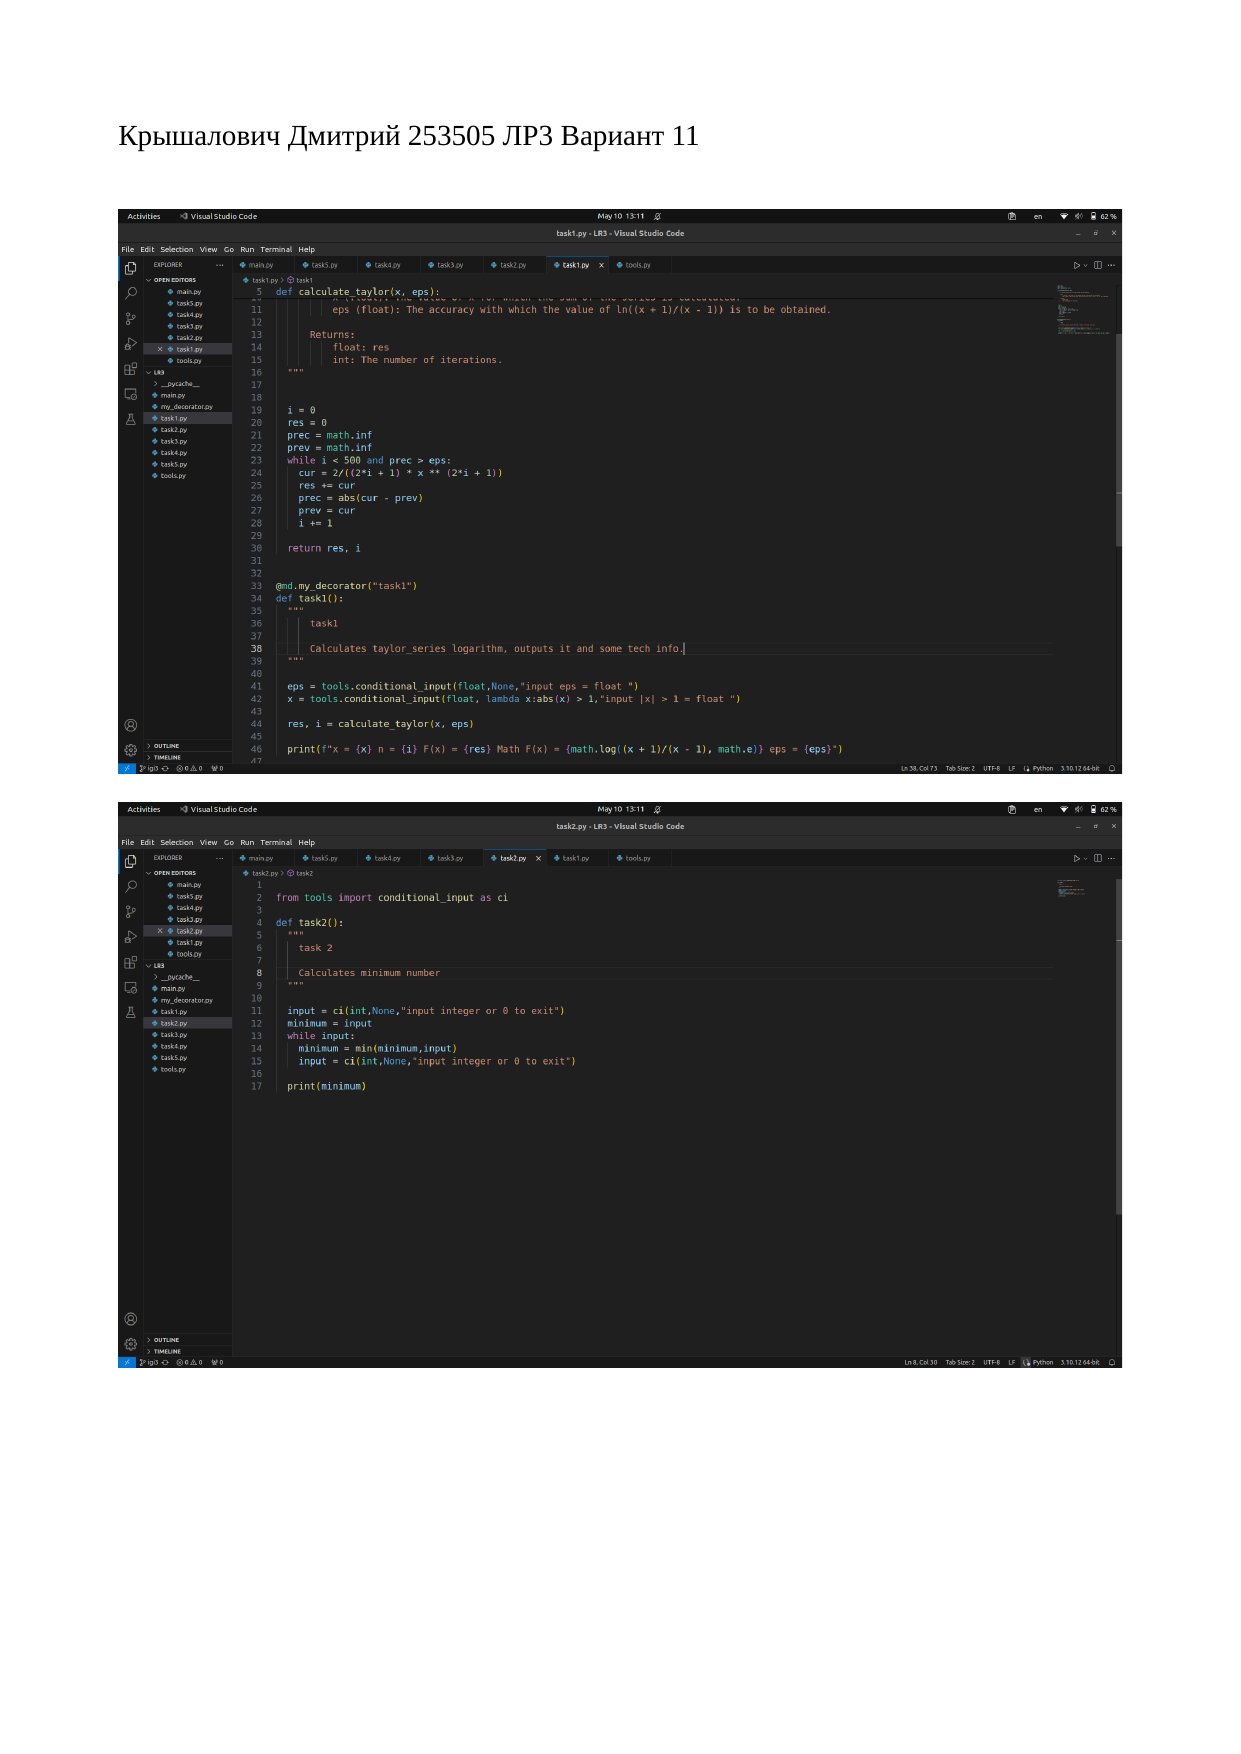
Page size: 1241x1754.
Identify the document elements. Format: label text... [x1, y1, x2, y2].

picture [118, 209, 1123, 774]
picture [118, 802, 1123, 1368]
text Крышалович Дмитрий 253505 ЛР3 Вариант 11 [118, 118, 1122, 152]
